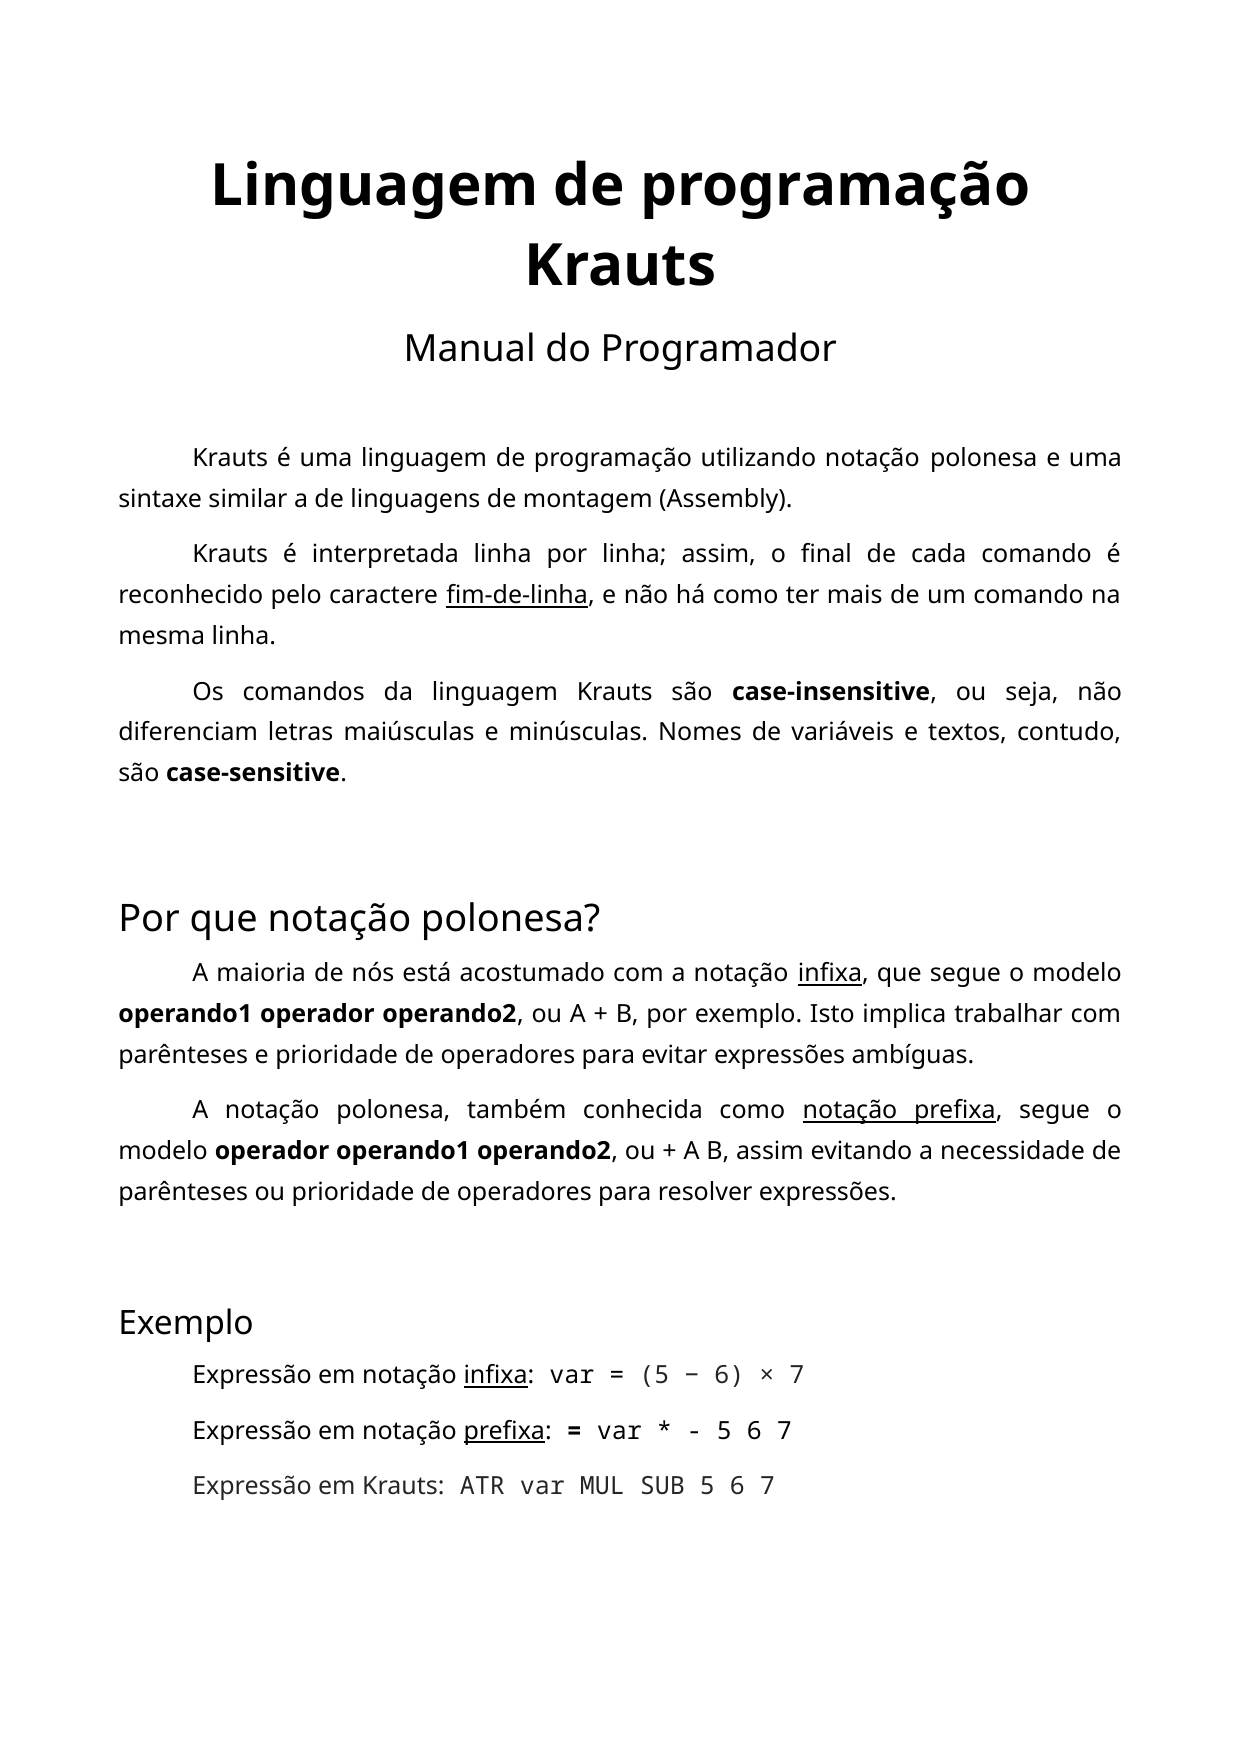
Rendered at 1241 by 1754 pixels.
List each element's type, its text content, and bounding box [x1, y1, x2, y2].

text Expressão em notação infixa: var = (5 − 6) × 7 [118, 1357, 1122, 1391]
subtitle Manual do Programador [118, 321, 1122, 372]
subtitle Por que notação polonesa? [118, 891, 1122, 942]
text Expressão em notação prefixa: = var * - 5 6 7 [118, 1412, 1122, 1447]
text Krauts é uma linguagem de programação utilizando notação polonesa e uma sintaxe similar a de linguagens de montagem (Assembly). [118, 440, 1122, 515]
text Os comandos da linguagem Krauts são case-insensitive, ou seja, não diferenciam letras maiúsculas e minúsculas. Nomes de variáveis e textos, contudo, são case-sensitive. [118, 673, 1122, 789]
subtitle Exemplo [118, 1299, 1122, 1344]
title Linguagem de programação Krauts [118, 143, 1122, 302]
text Krauts é interpretada linha por linha; assim, o final de cada comando é reconhecido pelo caractere fim-de-linha, e não há como ter mais de um comando na mesma linha. [118, 536, 1122, 652]
text A notação polonesa, também conhecida como notação prefixa, segue o modelo operador operando1 operando2, ou + A B, assim evitando a necessidade de parênteses ou prioridade de operadores para resolver expressões. [118, 1092, 1122, 1208]
text A maioria de nós está acostumado com a notação infixa, que segue o modelo operando1 operador operando2, ou A + B, por exemplo. Isto implica trabalhar com parênteses e prioridade de operadores para evitar expressões ambíguas. [118, 955, 1122, 1071]
text Expressão em Krauts: ATR var MUL SUB 5 6 7 [118, 1468, 1122, 1502]
